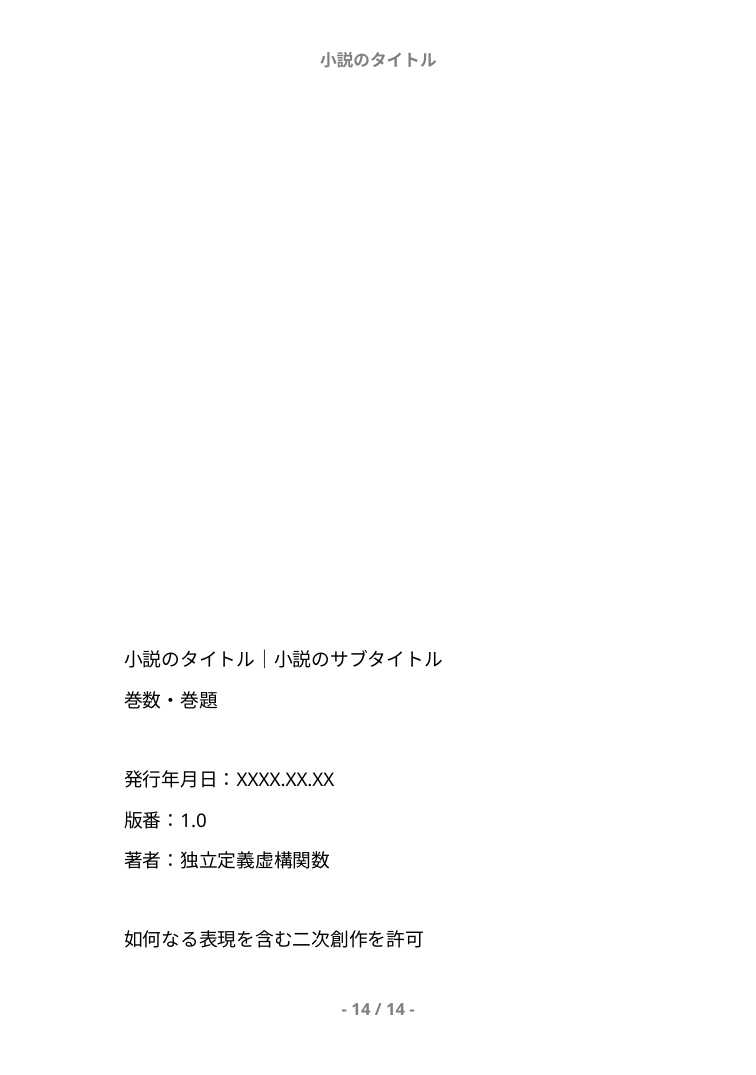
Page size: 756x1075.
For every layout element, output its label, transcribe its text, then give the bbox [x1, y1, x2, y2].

table_header 小説のタイトル｜小説のサブタイトル 巻数・巻題 発行年月日：XXXX.XX.XX 版番：1.0 著者：独立定義虚構関数 如何なる表現を含む二次創作を許可 [118, 106, 638, 968]
